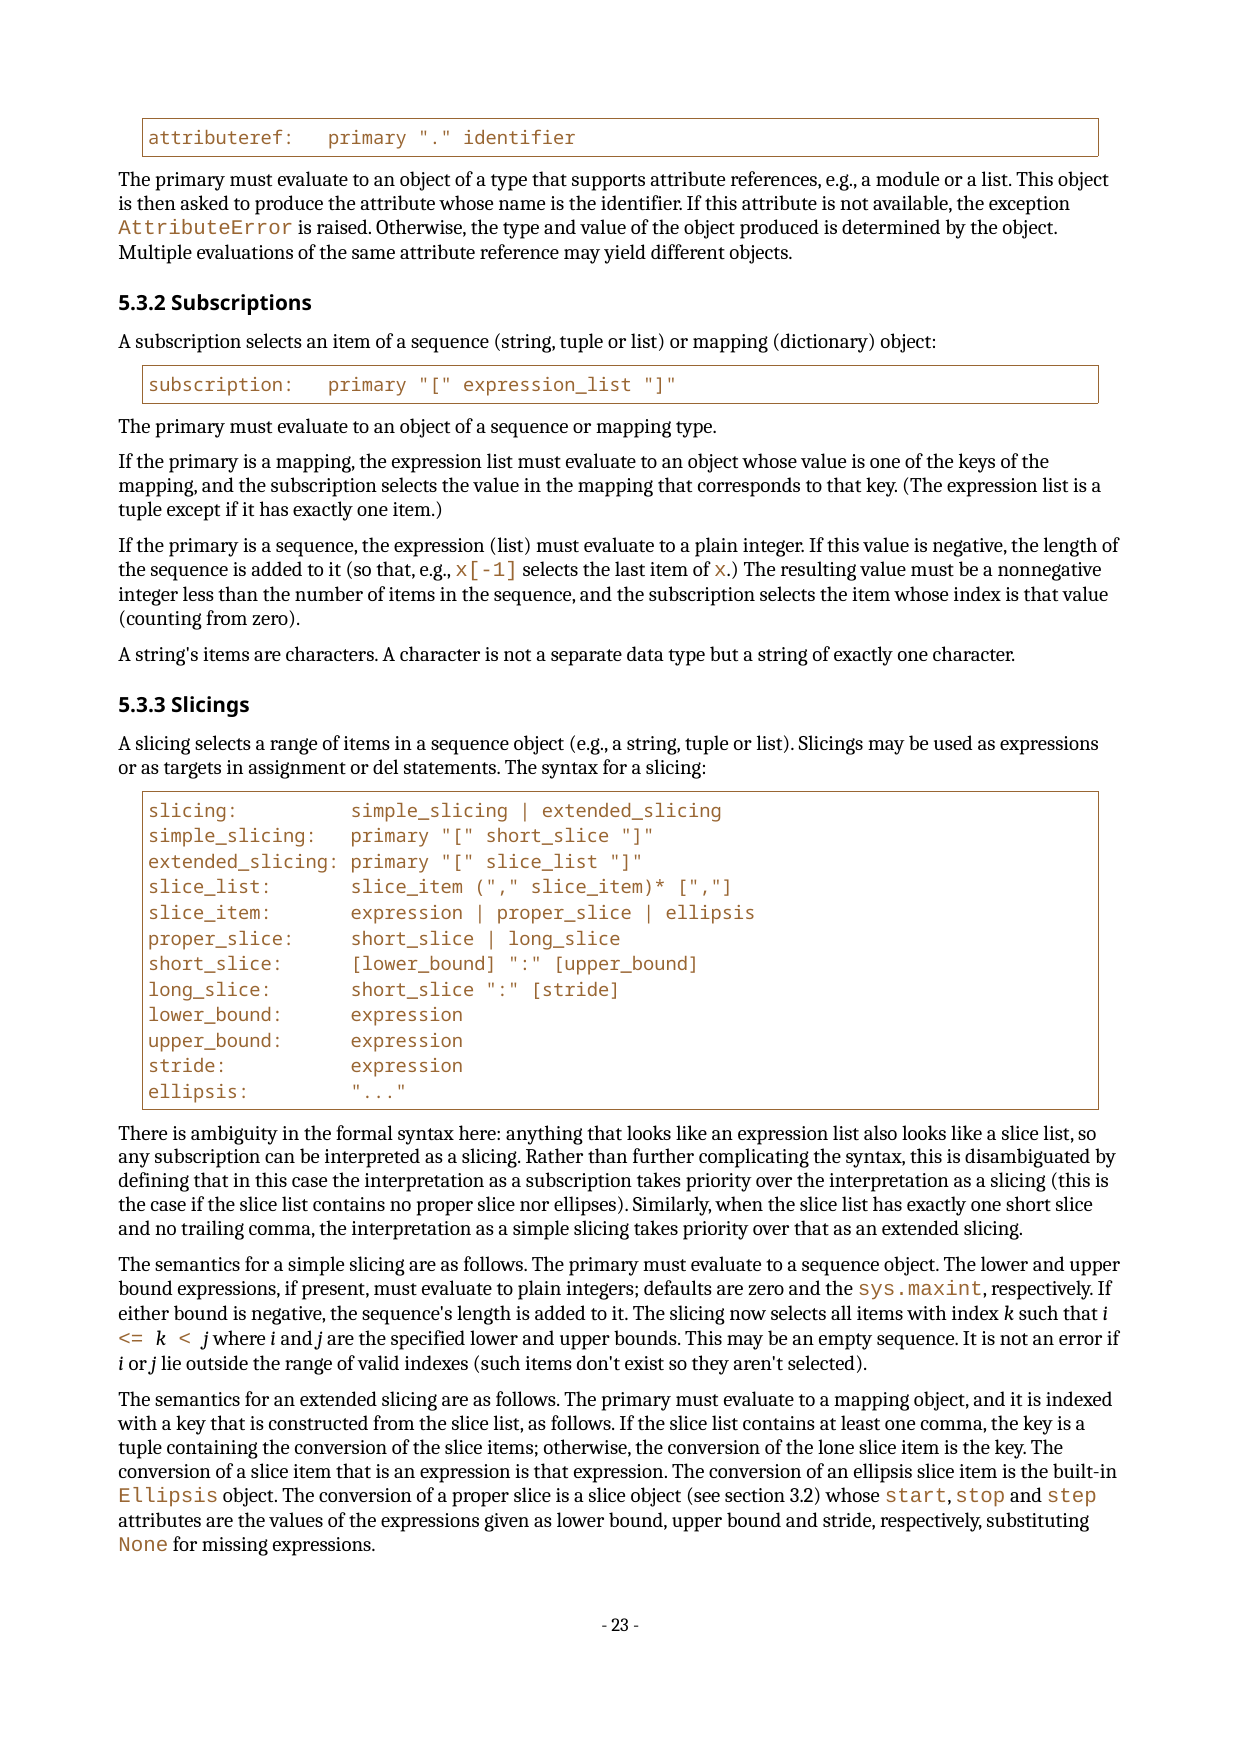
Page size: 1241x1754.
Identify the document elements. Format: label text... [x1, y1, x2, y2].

text A slicing selects a range of items in a sequence object (e.g., a string, tuple or list). Slicings may be used as expressions or as targets in assignment or del statements. The syntax for a slicing: [118, 731, 1122, 779]
text long_slice: short_slice ":" [stride] [143, 970, 1098, 995]
subtitle 5.3.2 Subscriptions [118, 288, 1122, 317]
text A string's items are characters. A character is not a separate data type but a string of exactly one character. [118, 642, 1122, 666]
text If the primary is a mapping, the expression list must evaluate to an object whose value is one of the keys of the mapping, and the subscription selects the value in the mapping that corresponds to that key. (The expression list is a tuple except if it has exactly one item.) [118, 450, 1122, 522]
text slice_list: slice_item ("," slice_item)* [","] [143, 868, 1098, 893]
text The primary must evaluate to an object of a type that supports attribute references, e.g., a module or a list. This object is then asked to produce the attribute whose name is the identifier. If this attribute is not available, the exception AttributeError is raised. Otherwise, the type and value of the object produced is determined by the object. Multiple evaluations of the same attribute reference may yield different objects. [118, 167, 1122, 264]
text short_slice: [lower_bound] ":" [upper_bound] [143, 944, 1098, 970]
text stride: expression [143, 1046, 1098, 1072]
text lower_bound: expression [143, 995, 1098, 1021]
text A subscription selects an item of a sequence (string, tuple or list) or mapping (dictionary) object: [118, 329, 1122, 353]
text attributeref: primary "." identifier [143, 119, 1098, 156]
text proper_slice: short_slice | long_slice [143, 919, 1098, 944]
text ellipsis: "..." [143, 1072, 1098, 1109]
text slice_item: expression | proper_slice | ellipsis [143, 893, 1098, 919]
subtitle 5.3.3 Slicings [118, 691, 1122, 719]
text There is ambiguity in the formal syntax here: anything that looks like an expression list also looks like a slice list, so any subscription can be interpreted as a slicing. Rather than further complicating the syntax, this is disambiguated by defining that in this case the interpretation as a subscription takes priority over the interpretation as a slicing (this is the case if the slice list contains no proper slice nor ellipses). Similarly, when the slice list has exactly one short slice and no trailing comma, the interpretation as a simple slicing takes priority over that as an extended slicing. [118, 1121, 1122, 1241]
text The semantics for a simple slicing are as follows. The primary must evaluate to a sequence object. The lower and upper bound expressions, if present, must evaluate to plain integers; defaults are zero and the sys.maxint, respectively. If either bound is negative, the sequence's length is added to it. The slicing now selects all items with index k such that i <= k < j where i and j are the specified lower and upper bounds. This may be an empty sequence. It is not an error if i or j lie outside the range of valid indexes (such items don't exist so they aren't selected). [118, 1253, 1122, 1376]
text The semantics for an extended slicing are as follows. The primary must evaluate to a mapping object, and it is indexed with a key that is constructed from the slice list, as follows. If the slice list contains at least one comma, the key is a tuple containing the conversion of the slice items; otherwise, the conversion of the lone slice item is the key. The conversion of a slice item that is an expression is that expression. The conversion of an ellipsis slice item is the built-in Ellipsis object. The conversion of a proper slice is a slice object (see section 3.2) whose start, stop and step attributes are the values of the expressions given as lower bound, upper bound and stride, respectively, substituting None for missing expressions. [118, 1387, 1122, 1557]
text slicing: simple_slicing | extended_slicing [143, 792, 1098, 817]
text subscription: primary "[" expression_list "]" [143, 366, 1098, 403]
text If the primary is a sequence, the expression (list) must evaluate to a plain integer. If this value is negative, the length of the sequence is added to it (so that, e.g., x[-1] selects the last item of x.) The resulting value must be a nonnegative integer less than the number of items in the sequence, and the subscription selects the item whose index is that value (counting from zero). [118, 534, 1122, 631]
text extended_slicing: primary "[" slice_list "]" [143, 842, 1098, 868]
text simple_slicing: primary "[" short_slice "]" [143, 817, 1098, 842]
text The primary must evaluate to an object of a sequence or mapping type. [118, 414, 1122, 438]
text upper_bound: expression [143, 1021, 1098, 1046]
